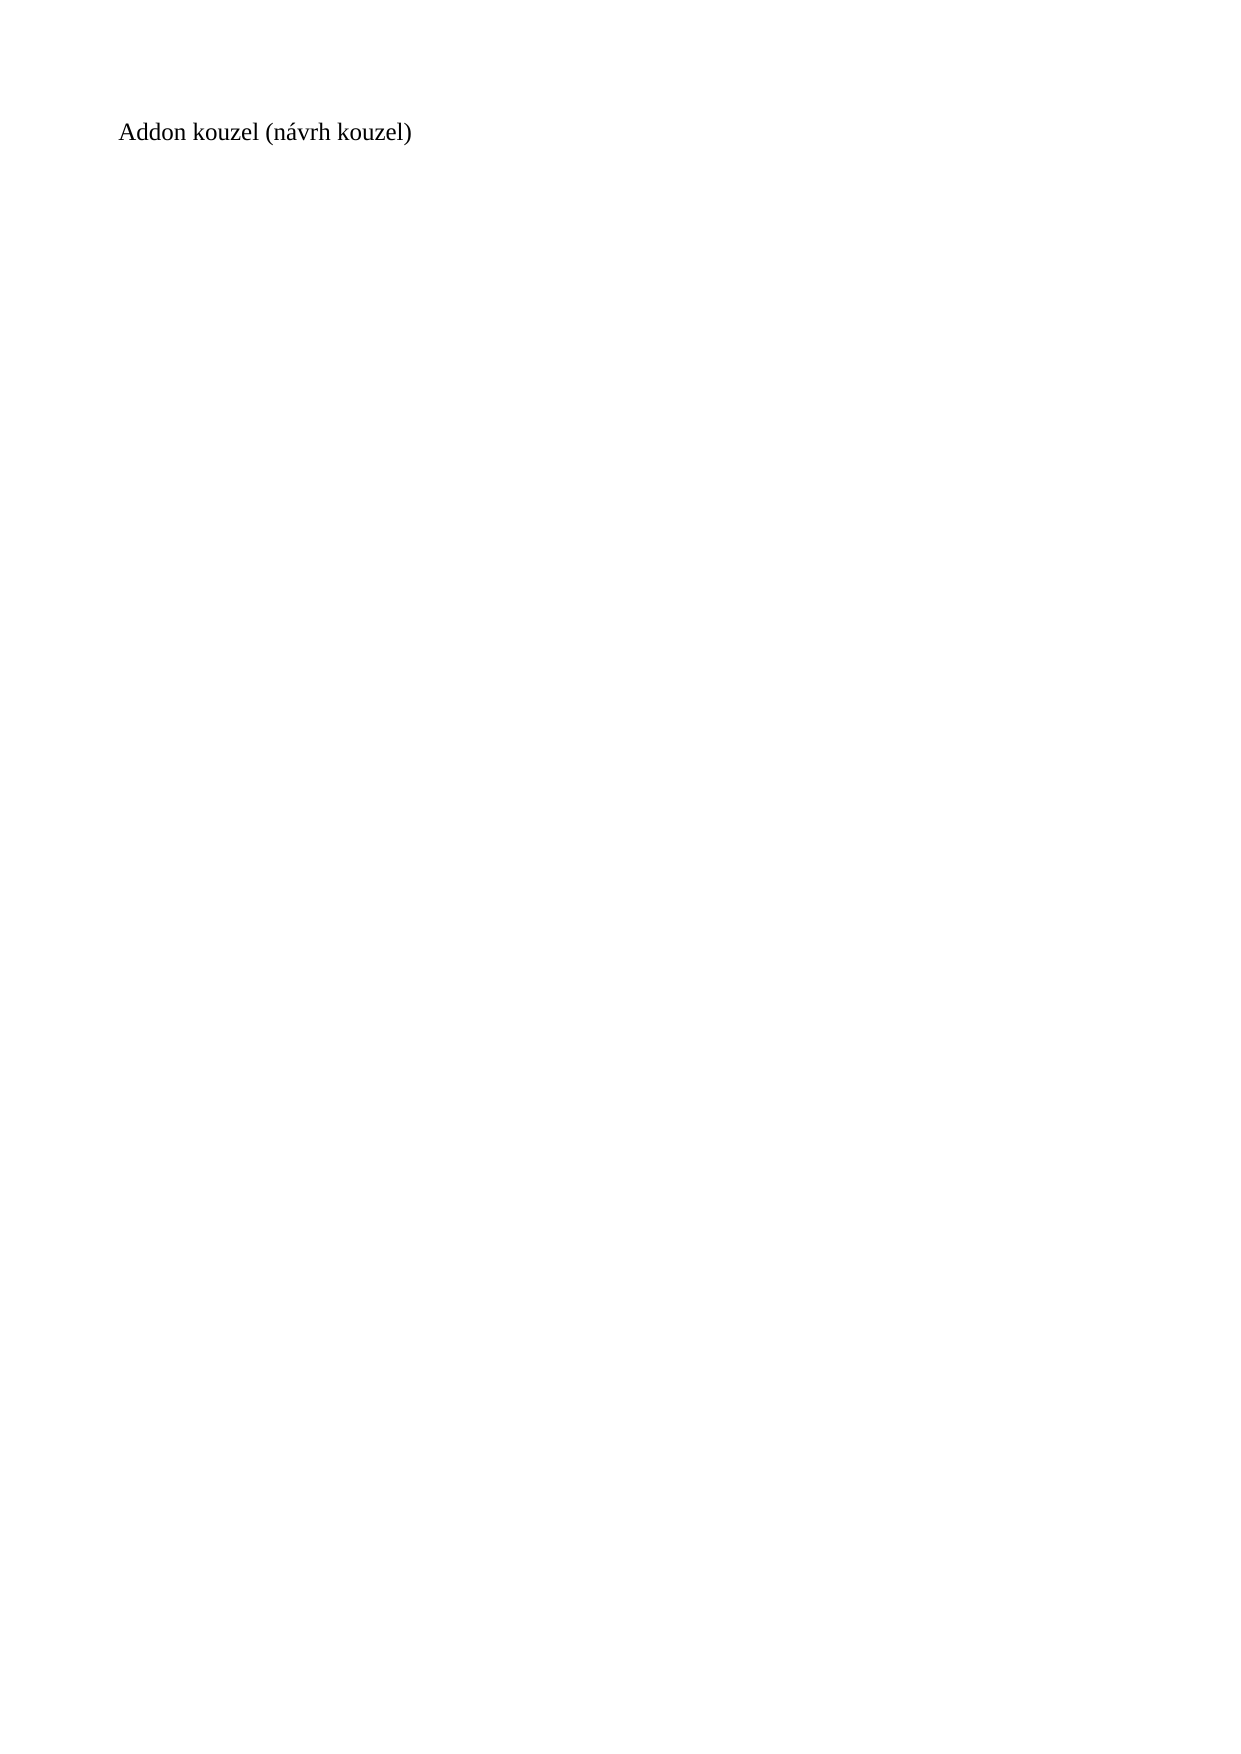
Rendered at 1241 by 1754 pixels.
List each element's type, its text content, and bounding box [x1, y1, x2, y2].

text Addon kouzel (návrh kouzel) [118, 118, 1122, 146]
